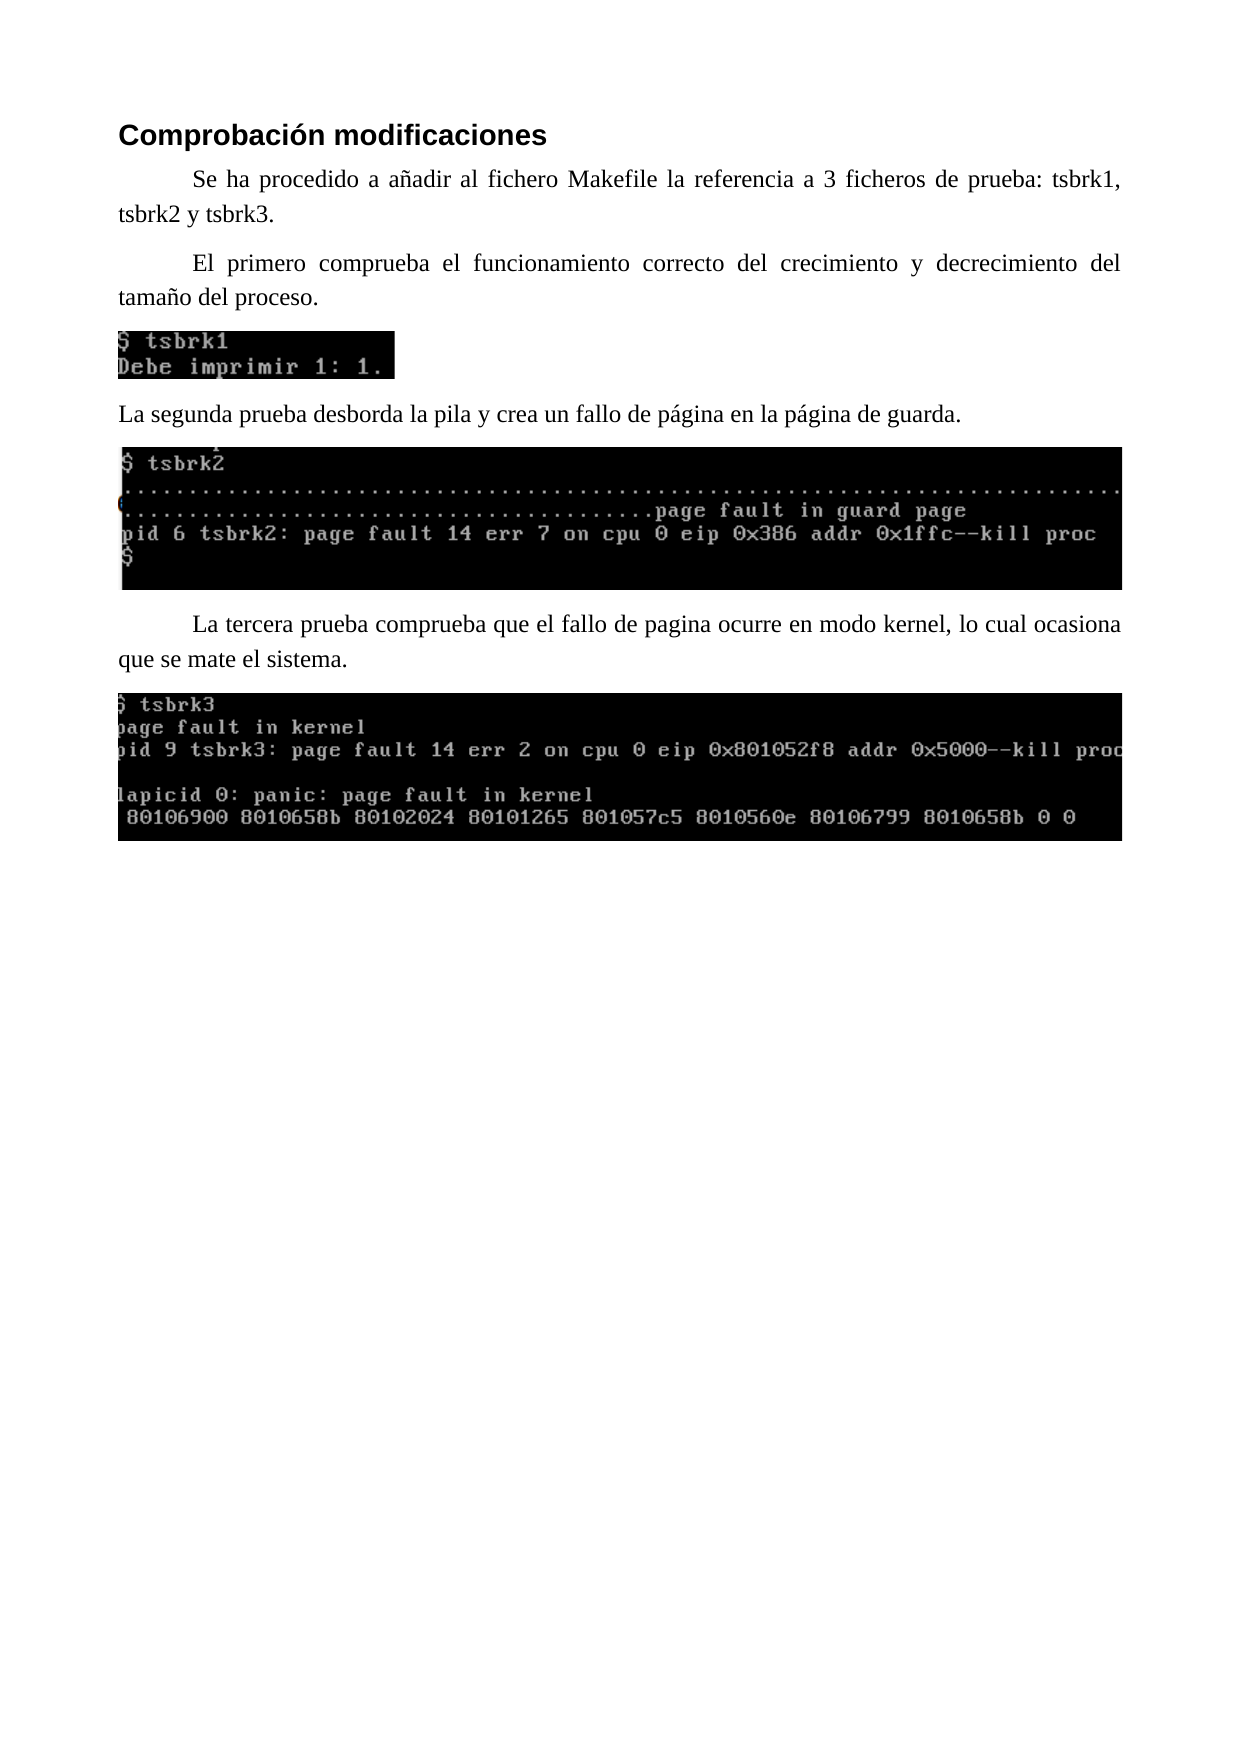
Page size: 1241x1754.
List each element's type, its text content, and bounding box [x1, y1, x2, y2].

text La tercera prueba comprueba que el fallo de pagina ocurre en modo kernel, lo cual ocasiona que se mate el sistema. [118, 609, 1122, 673]
subtitle Comprobación modificaciones [118, 118, 1122, 152]
text El primero comprueba el funcionamiento correcto del crecimiento y decrecimiento del tamaño del proceso. [118, 248, 1122, 311]
text Se ha procedido a añadir al fichero Makefile la referencia a 3 ficheros de prueba: tsbrk1, tsbrk2 y tsbrk3. [118, 164, 1122, 228]
picture [118, 447, 1123, 590]
text La segunda prueba desborda la pila y crea un fallo de página en la página de guarda. [118, 399, 1122, 427]
picture [118, 693, 1123, 841]
picture [118, 331, 395, 379]
